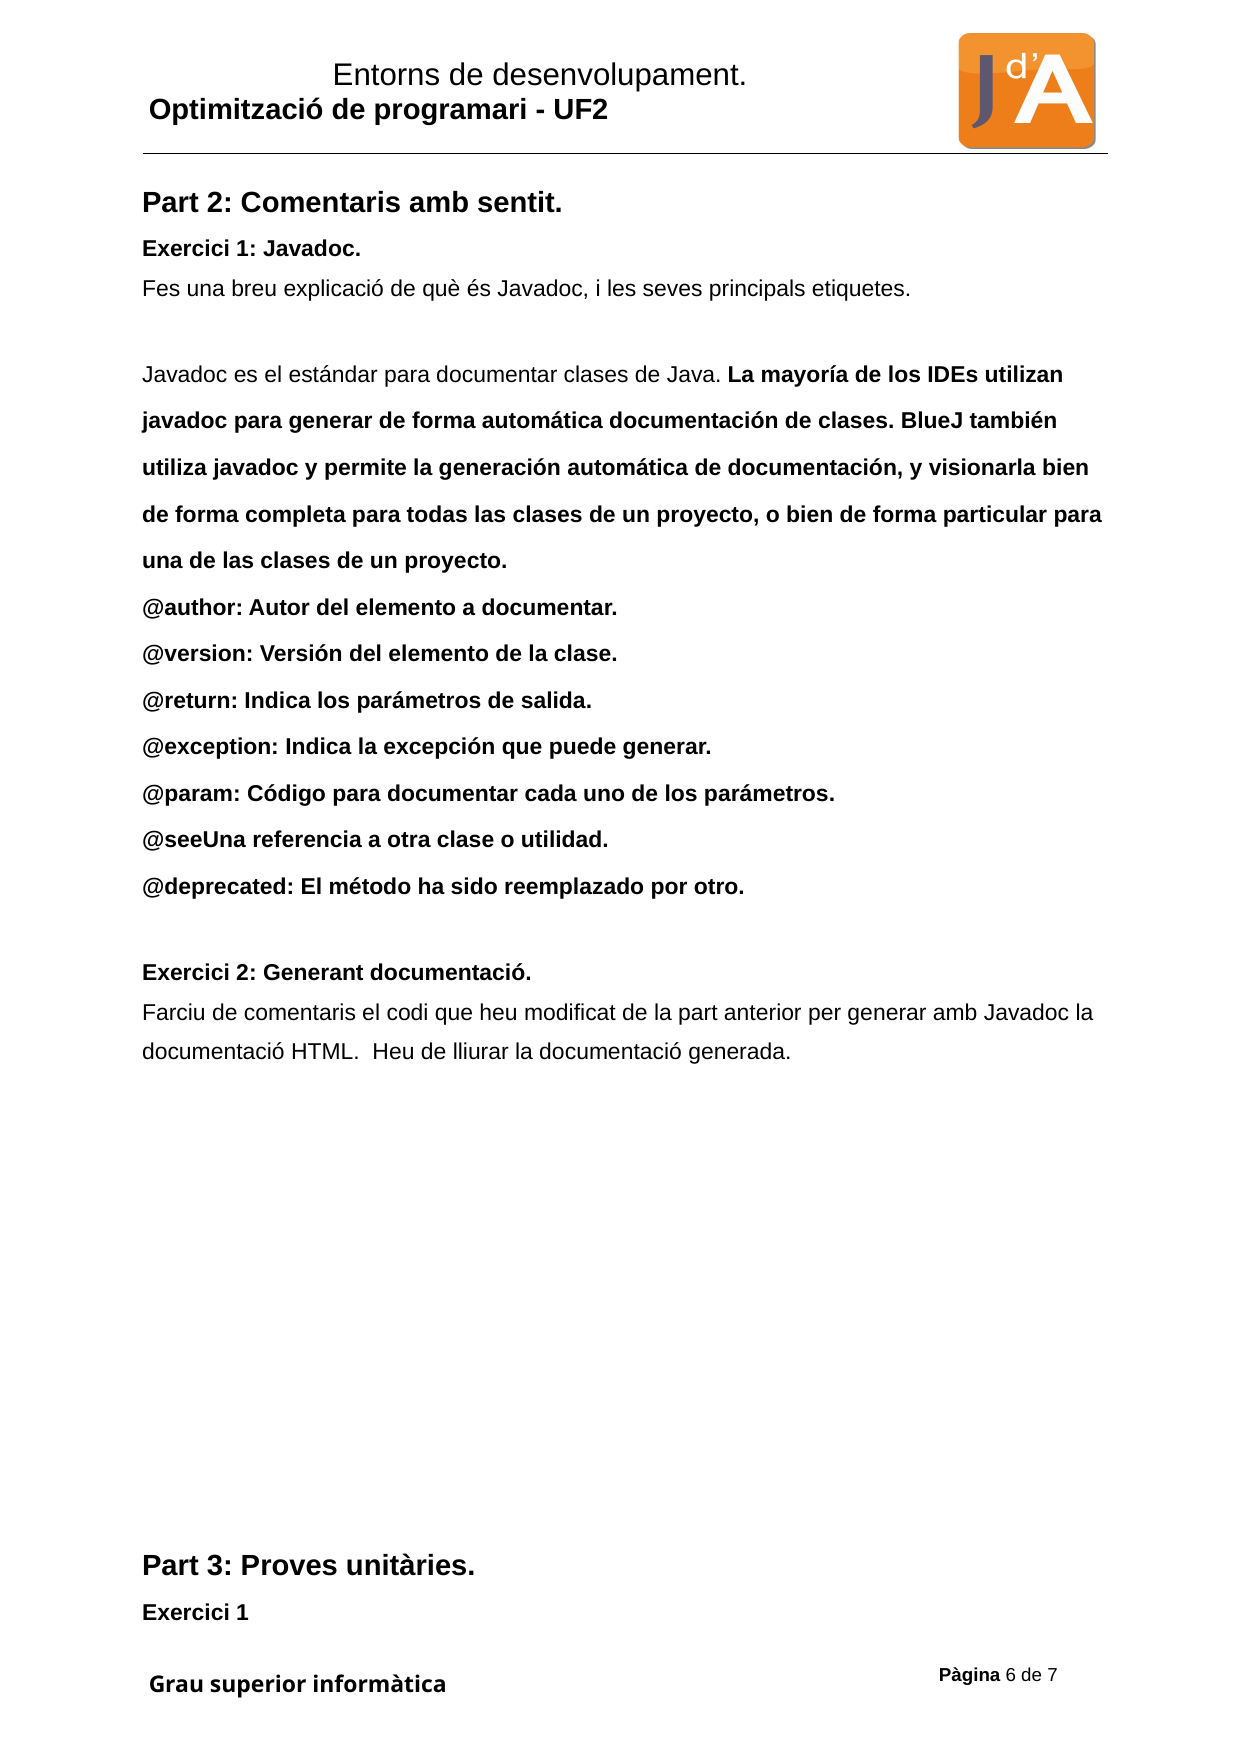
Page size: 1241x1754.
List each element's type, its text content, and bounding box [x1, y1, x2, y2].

text @deprecated: El método ha sido reemplazado por otro. [142, 873, 1107, 899]
text Exercici 2: Generant documentació. [142, 959, 1107, 985]
text Exercici 1 [142, 1598, 1107, 1625]
text @param: Código para documentar cada uno de los parámetros. [142, 780, 1107, 806]
text @seeUna referencia a otra clase o utilidad. [142, 826, 1107, 853]
text @exception: Indica la excepción que puede generar. [142, 733, 1107, 760]
text Fes una breu explicació de què és Javadoc, i les seves principals etiquetes. [142, 275, 1107, 301]
text Part 2: Comentaris amb sentit. [142, 185, 1107, 218]
text @author: Autor del elemento a documentar. [142, 594, 1107, 620]
text Part 3: Proves unitàries. [142, 1548, 1107, 1582]
text @return: Indica los parámetros de salida. [142, 687, 1107, 713]
text Farciu de comentaris el codi que heu modificat de la part anterior per generar amb Javadoc la documentació HTML. Heu de lliurar la documentació generada. [142, 998, 1107, 1064]
text @version: Versión del elemento de la clase. [142, 640, 1107, 667]
text Exercici 1: Javadoc. [142, 235, 1107, 262]
text Javadoc es el estándar para documentar clases de Java. La mayoría de los IDEs utilizan javadoc para generar de forma automática documentación de clases. BlueJ también utiliza javadoc y permite la generación automática de documentación, y visionarla bien de forma completa para todas las clases de un proyecto, o bien de forma particular para una de las clases de un proyecto. [142, 361, 1107, 573]
